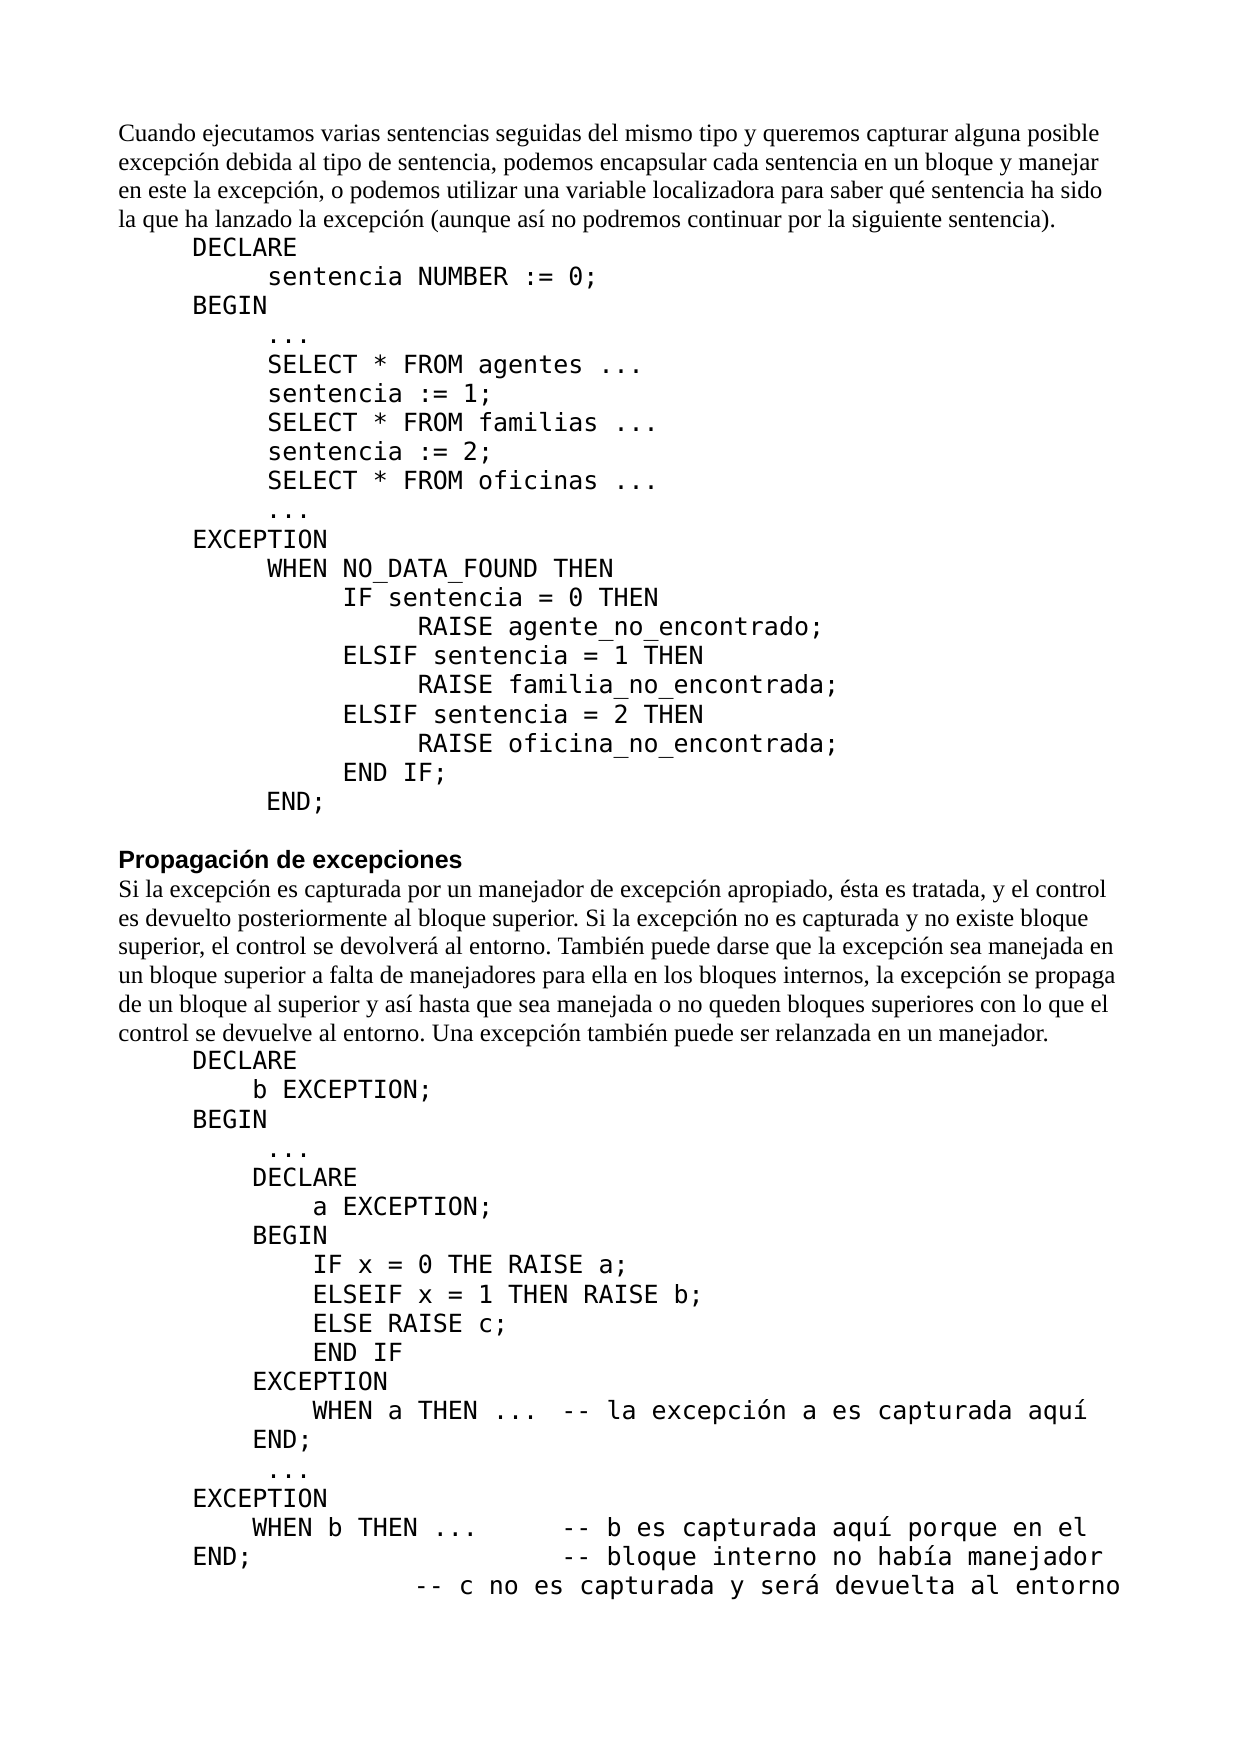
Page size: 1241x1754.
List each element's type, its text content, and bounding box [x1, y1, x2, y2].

text Si la excepción es capturada por un manejador de excepción apropiado, ésta es tratada, y el control es devuelto posteriormente al bloque superior. Si la excepción no es capturada y no existe bloque superior, el control se devolverá al entorno. También puede darse que la excepción sea manejada en un bloque superior a falta de manejadores para ella en los bloques internos, la excepción se propaga de un bloque al superior y así hasta que sea manejada o no queden bloques superiores con lo que el control se devuelve al entorno. Una excepción también puede ser relanzada en un manejador. [118, 874, 1122, 1046]
text END IF; [192, 758, 1122, 787]
text DECLARE [192, 1046, 1122, 1076]
text ... [192, 1455, 1122, 1484]
text WHEN a THEN ... -- la excepción a es capturada aquí [192, 1396, 1122, 1426]
text ELSIF sentencia = 2 THEN [192, 700, 1122, 729]
text SELECT * FROM oficinas ... [192, 466, 1122, 496]
text ELSEIF x = 1 THEN RAISE b; [192, 1280, 1122, 1309]
text SELECT * FROM agentes ... [192, 350, 1122, 379]
text Propagación de excepciones [118, 845, 1122, 874]
text sentencia NUMBER := 0; [192, 262, 1122, 291]
text ... [192, 1134, 1122, 1163]
text DECLARE [192, 1163, 1122, 1192]
text EXCEPTION [192, 525, 1122, 554]
text BEGIN [192, 291, 1122, 321]
text ELSE RAISE c; [192, 1309, 1122, 1338]
text -- c no es capturada y será devuelta al entorno [118, 1571, 1122, 1601]
text sentencia := 2; [192, 437, 1122, 466]
text END; [192, 1426, 1122, 1455]
text ... [192, 496, 1122, 525]
text RAISE oficina_no_encontrada; [192, 729, 1122, 758]
text EXCEPTION [192, 1484, 1122, 1513]
text END; [266, 787, 1122, 816]
text IF sentencia = 0 THEN [192, 583, 1122, 612]
text END; -- bloque interno no había manejador [192, 1542, 1122, 1571]
text WHEN NO_DATA_FOUND THEN [192, 554, 1122, 583]
text sentencia := 1; [192, 379, 1122, 408]
text ELSIF sentencia = 1 THEN [192, 641, 1122, 671]
text Cuando ejecutamos varias sentencias seguidas del mismo tipo y queremos capturar alguna posible excepción debida al tipo de sentencia, podemos encapsular cada sentencia en un bloque y manejar en este la excepción, o podemos utilizar una variable localizadora para saber qué sentencia ha sido la que ha lanzado la excepción (aunque así no podremos continuar por la siguiente sentencia). [118, 118, 1122, 233]
text RAISE familia_no_encontrada; [192, 671, 1122, 700]
text BEGIN [192, 1105, 1122, 1134]
text SELECT * FROM familias ... [192, 408, 1122, 437]
text EXCEPTION [192, 1367, 1122, 1396]
text a EXCEPTION; [192, 1192, 1122, 1221]
text DECLARE [192, 233, 1122, 262]
text RAISE agente_no_encontrado; [192, 612, 1122, 641]
text IF x = 0 THE RAISE a; [192, 1251, 1122, 1280]
text b EXCEPTION; [192, 1076, 1122, 1105]
text ... [192, 321, 1122, 350]
text END IF [192, 1338, 1122, 1367]
text WHEN b THEN ... -- b es capturada aquí porque en el [192, 1513, 1122, 1542]
text BEGIN [192, 1221, 1122, 1251]
